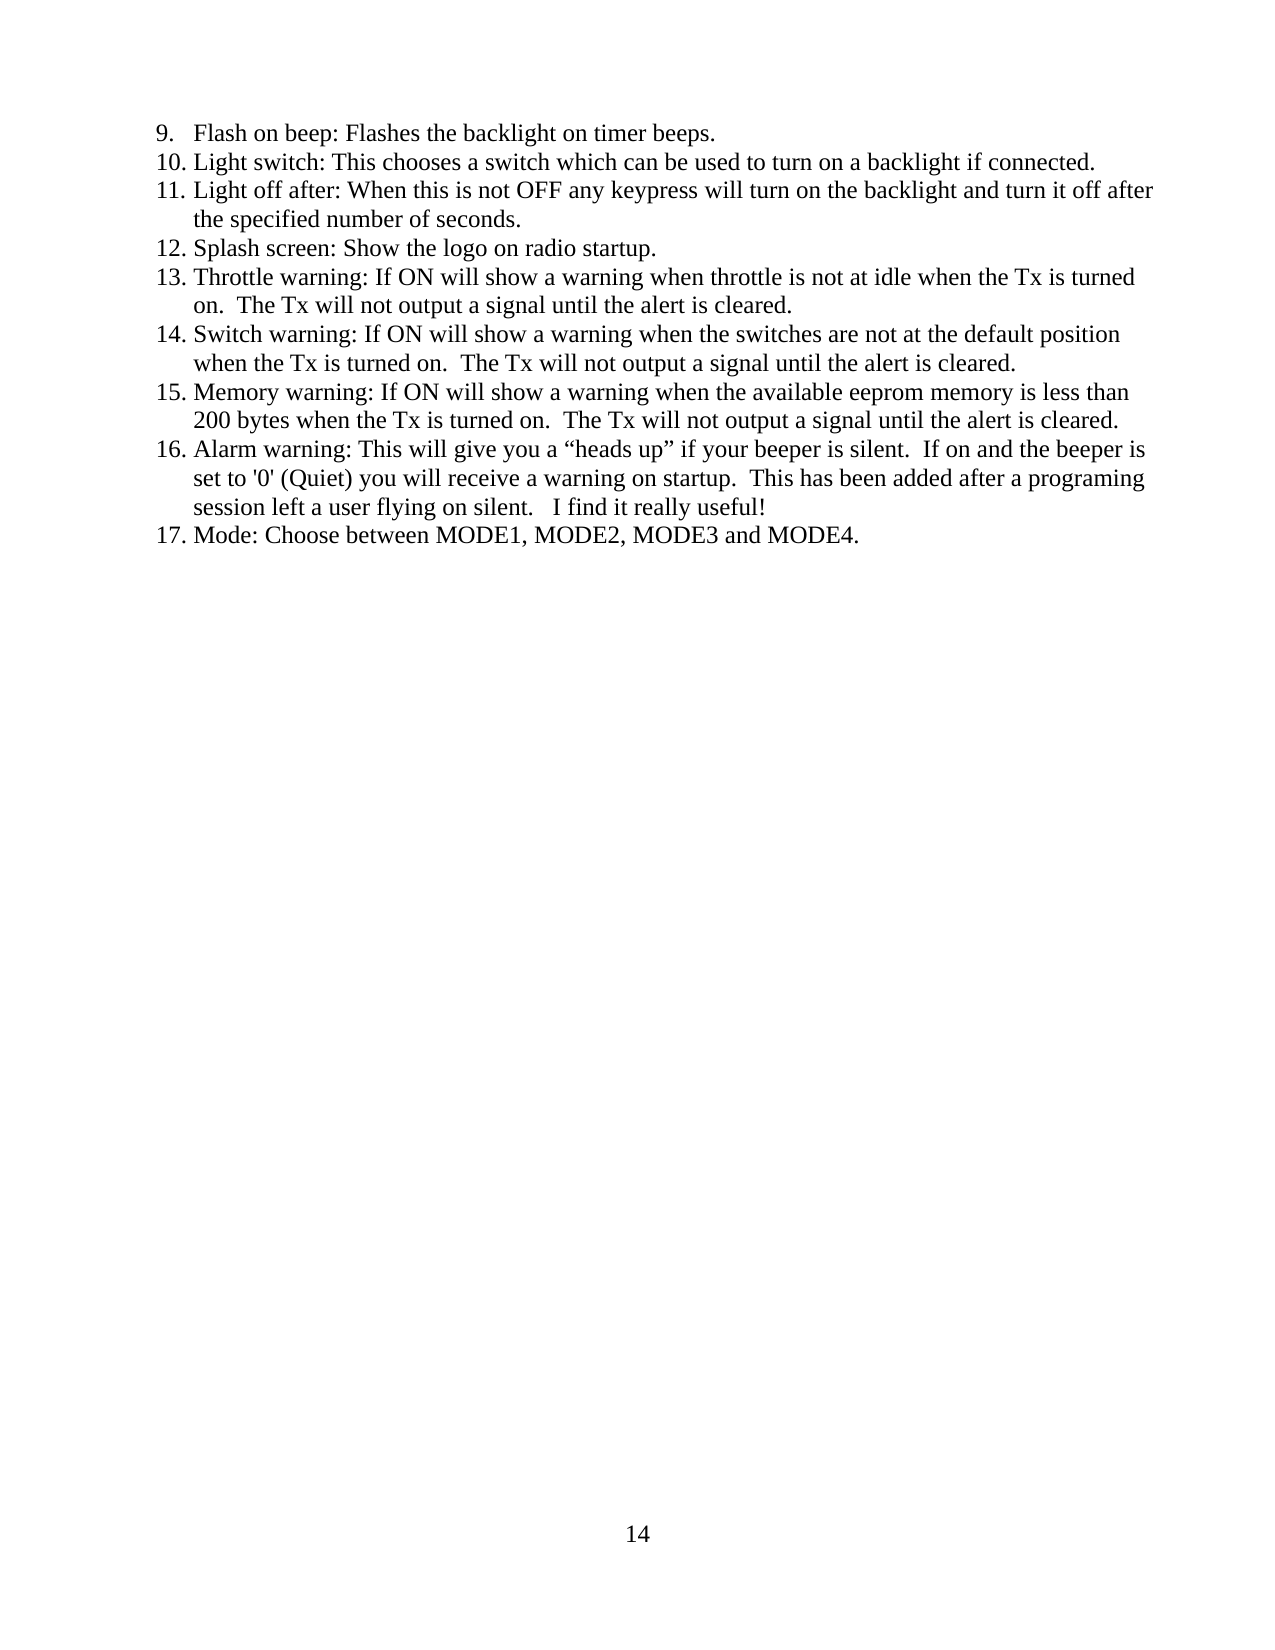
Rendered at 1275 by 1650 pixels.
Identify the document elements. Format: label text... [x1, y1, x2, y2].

list Memory warning: If ON will show a warning when the available eeprom memory is less than 200 bytes when the Tx is turned on. The Tx will not output a signal until the alert is cleared. [156, 377, 1157, 434]
list Flash on beep: Flashes the backlight on timer beeps. [156, 118, 1157, 147]
list Switch warning: If ON will show a warning when the switches are not at the default position when the Tx is turned on. The Tx will not output a signal until the alert is cleared. [156, 319, 1157, 377]
list Light switch: This chooses a switch which can be used to turn on a backlight if connected. [156, 147, 1157, 176]
list Light off after: When this is not OFF any keypress will turn on the backlight and turn it off after the specified number of seconds. [156, 176, 1157, 233]
list Alarm warning: This will give you a “heads up” if your beeper is silent. If on and the beeper is set to '0' (Quiet) you will receive a warning on startup. This has been added after a programing session left a user flying on silent. I find it really useful! [156, 434, 1157, 521]
list Throttle warning: If ON will show a warning when throttle is not at idle when the Tx is turned on. The Tx will not output a signal until the alert is cleared. [156, 262, 1157, 319]
list Mode: Choose between MODE1, MODE2, MODE3 and MODE4. [156, 521, 1157, 549]
list Splash screen: Show the logo on radio startup. [156, 233, 1157, 262]
